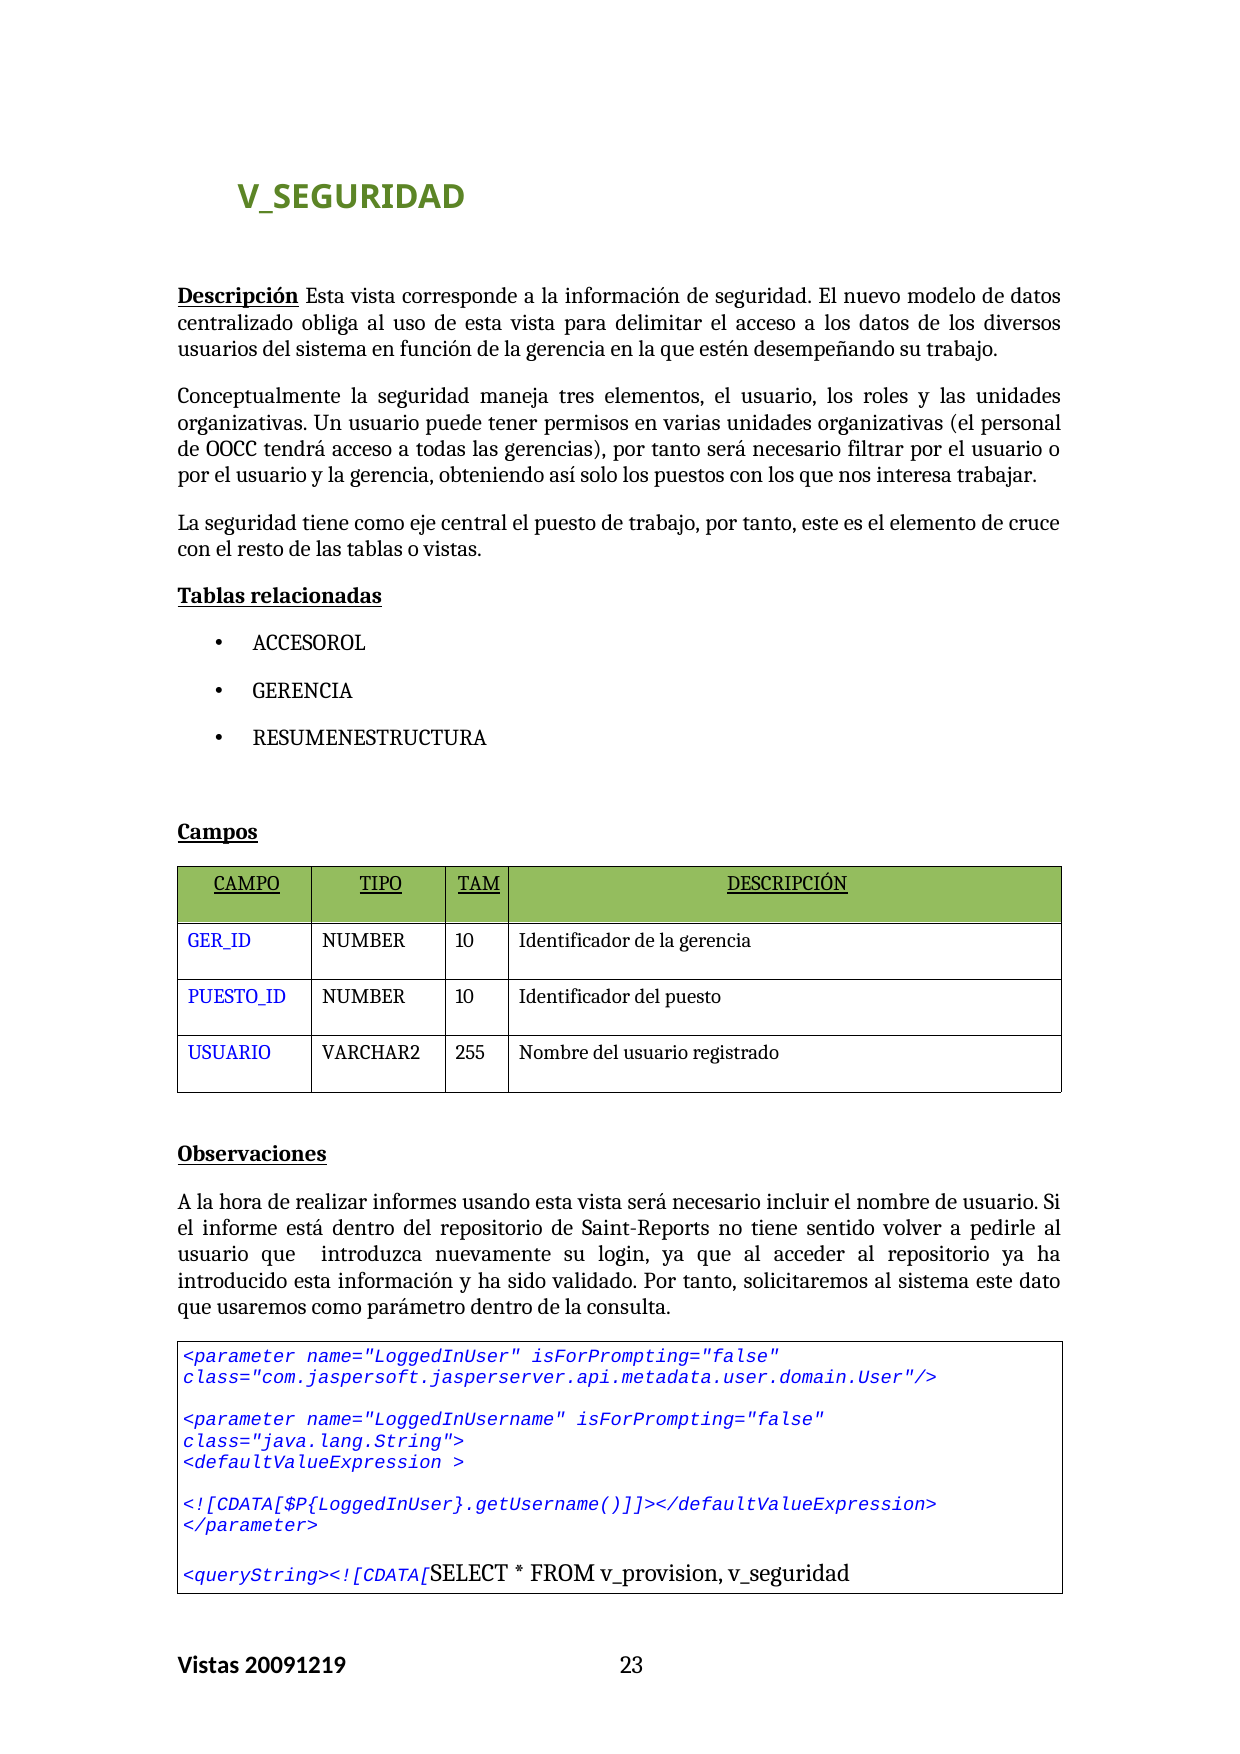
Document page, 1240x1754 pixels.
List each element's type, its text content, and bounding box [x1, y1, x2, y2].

table_cell Nombre del usuario registrado [509, 1036, 1061, 1092]
table_cell Identificador de la gerencia [509, 924, 1061, 979]
table_cell NUMBER [312, 980, 445, 1035]
list RESUMENESTRUCTURA [215, 724, 1062, 751]
table_cell GER_ID [178, 924, 311, 979]
table_header TIPO [312, 867, 445, 922]
text Tablas relacionadas [177, 583, 1062, 609]
table_header <parameter name="LoggedInUser" isForPrompting="false" class="com.jaspersoft.jasperserver.api.metadata.user.domain.User"/> <parameter name="LoggedInUsername" isForPrompting="false" class="java.lang.String"> <defaultValueExpression > <![CDATA[$P{LoggedInUser}.getUsername()]]></defaultValueExpression> </parameter> <queryString><![CDATA[SELECT * FROM v_provision, v_seguridad [178, 1342, 1062, 1593]
text Conceptualmente la seguridad maneja tres elementos, el usuario, los roles y las unidades organizativas. Un usuario puede tener permisos en varias unidades organizativas (el personal de OOCC tendrá acceso a todas las gerencias), por tanto será necesario filtrar por el usuario o por el usuario y la gerencia, obteniendo así solo los puestos con los que nos interesa trabajar. [177, 383, 1062, 489]
subtitle V_SEGURIDAD [182, 173, 1062, 218]
text Observaciones [177, 1141, 1062, 1168]
text Descripción Esta vista corresponde a la información de seguridad. El nuevo modelo de datos centralizado obliga al uso de esta vista para delimitar el acceso a los datos de los diversos usuarios del sistema en función de la gerencia en la que estén desempeñando su trabajo. [177, 283, 1062, 362]
table_cell 10 [446, 980, 508, 1035]
table_cell VARCHAR2 [312, 1036, 445, 1092]
table_cell PUESTO_ID [178, 980, 311, 1035]
table_cell USUARIO [178, 1036, 311, 1092]
table_cell NUMBER [312, 924, 445, 979]
table_cell Identificador del puesto [509, 980, 1061, 1035]
text Campos [177, 819, 1062, 845]
table_cell 10 [446, 924, 508, 979]
text La seguridad tiene como eje central el puesto de trabajo, por tanto, este es el elemento de cruce con el resto de las tablas o vistas. [177, 509, 1062, 562]
list ACCESOROL [215, 630, 1062, 657]
list GERENCIA [215, 677, 1062, 704]
table_header TAM [446, 867, 508, 922]
text A la hora de realizar informes usando esta vista será necesario incluir el nombre de usuario. Si el informe está dentro del repositorio de Saint-Reports no tiene sentido volver a pedirle al usuario que introduzca nuevamente su login, ya que al acceder al repositorio ya ha introducido esta información y ha sido validado. Por tanto, solicitaremos al sistema este dato que usaremos como parámetro dentro de la consulta. [177, 1188, 1062, 1320]
table_header DESCRIPCIÓN [509, 867, 1061, 922]
table_header CAMPO [178, 867, 311, 922]
table_cell 255 [446, 1036, 508, 1092]
